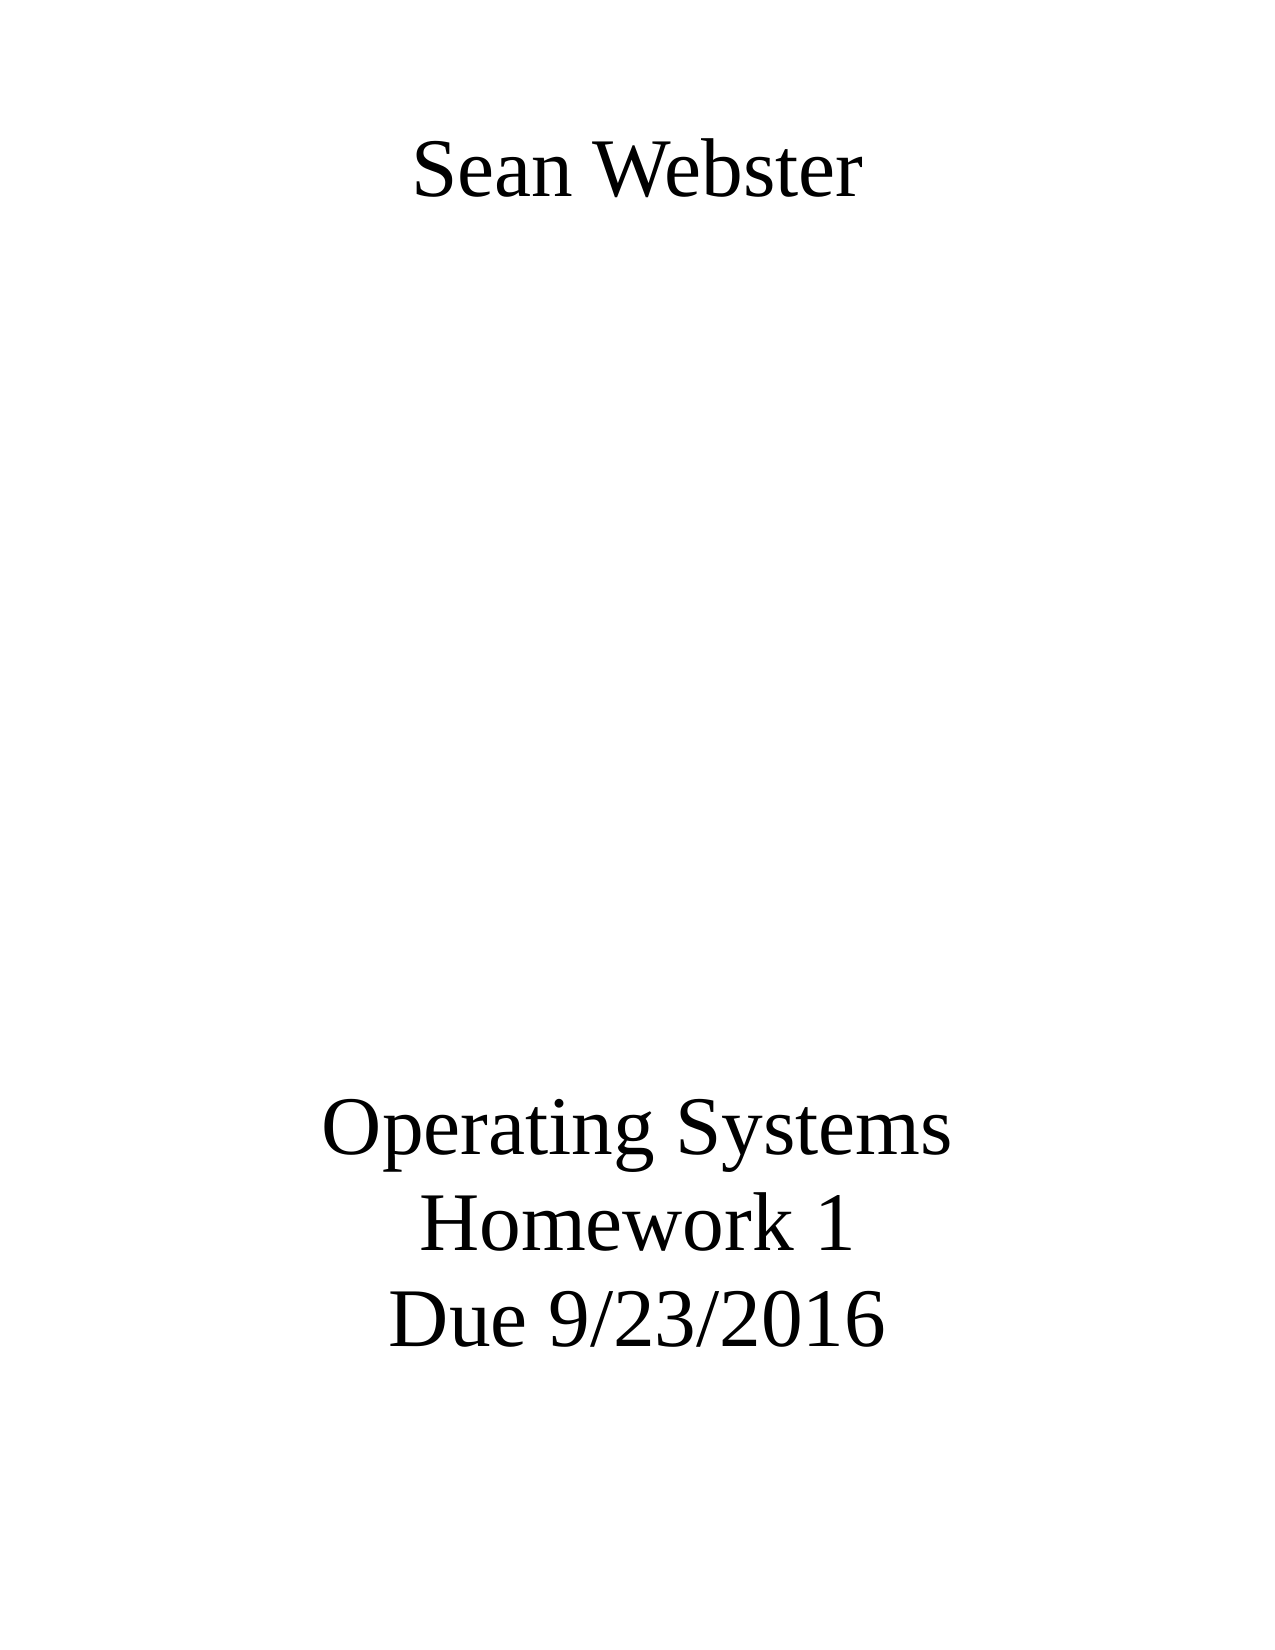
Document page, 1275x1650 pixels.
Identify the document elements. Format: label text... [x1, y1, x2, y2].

text Homework 1 [118, 1172, 1157, 1268]
text Due 9/23/2016 [118, 1268, 1157, 1364]
text Sean Webster [118, 118, 1157, 214]
text Operating Systems [118, 1076, 1157, 1172]
